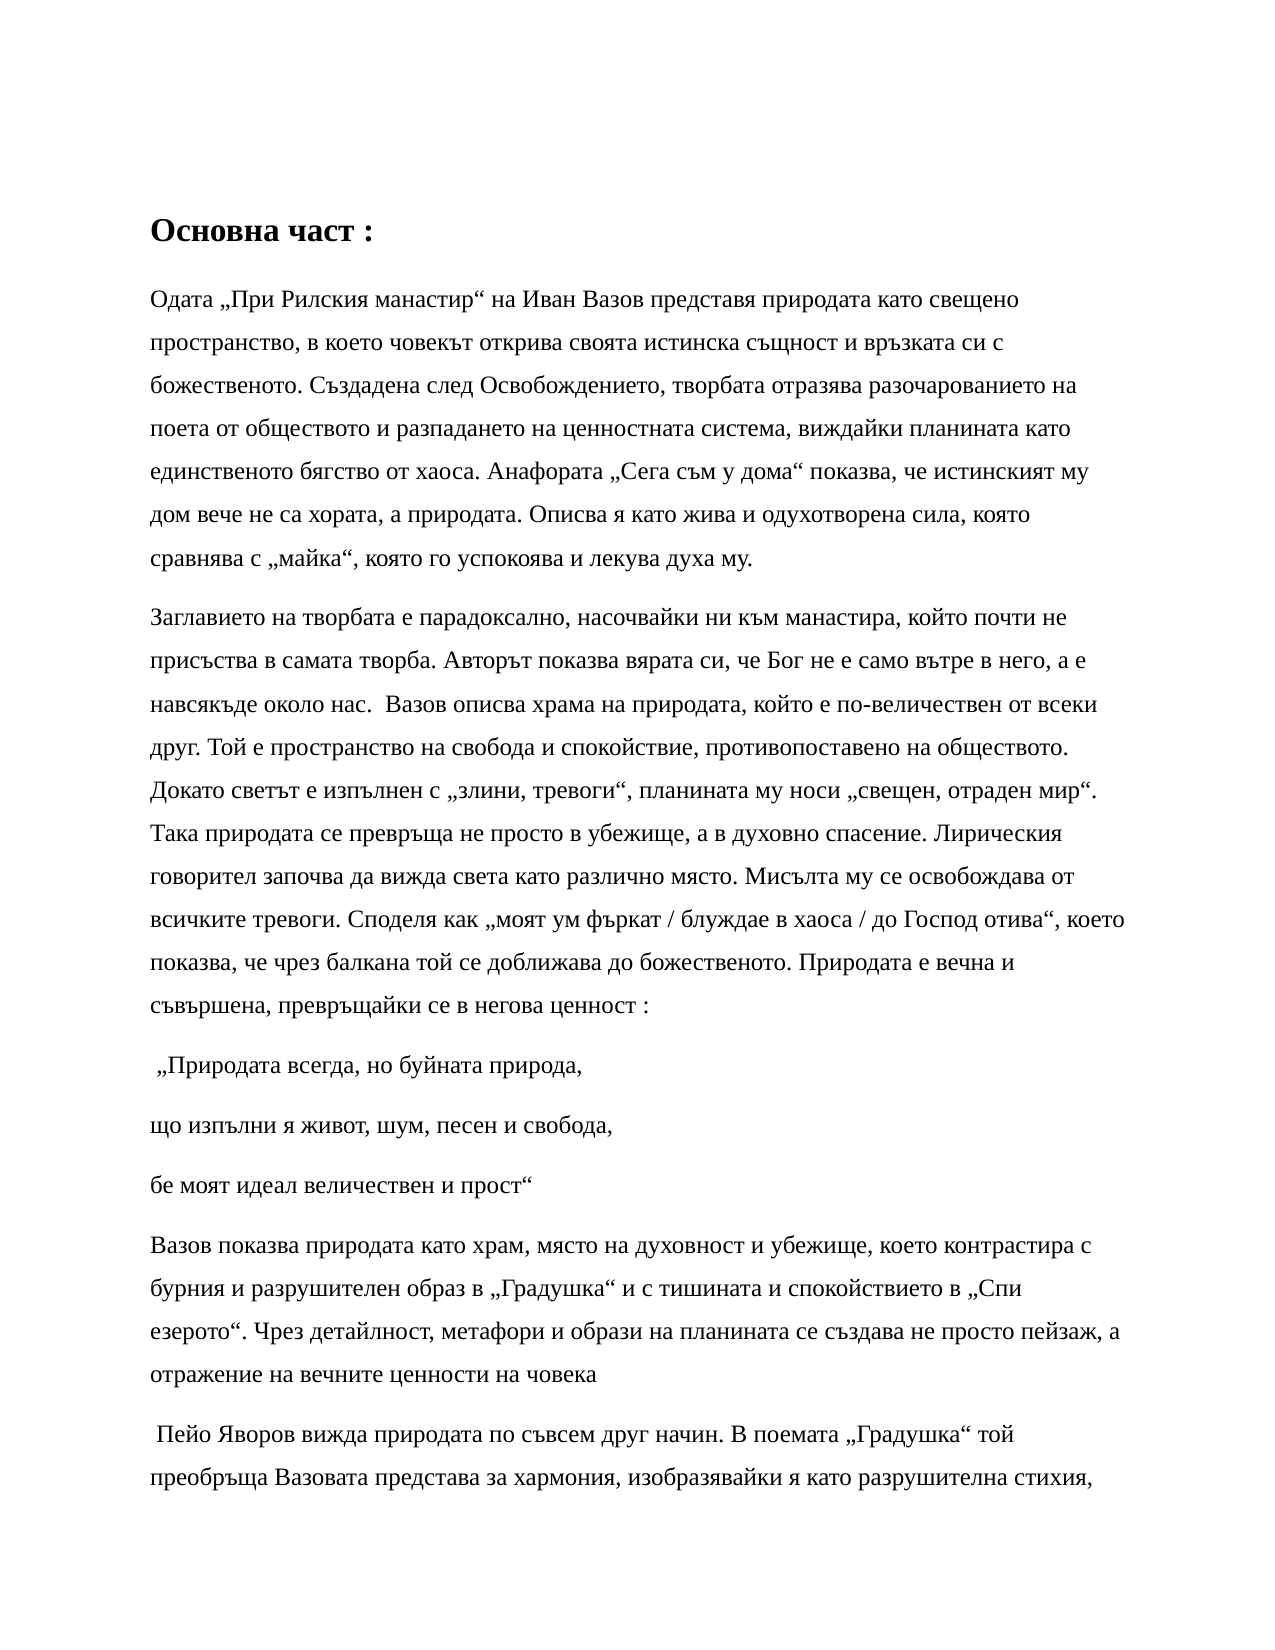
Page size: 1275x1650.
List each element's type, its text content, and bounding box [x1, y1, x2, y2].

text Одата „При Рилския манастир“ на Иван Вазов представя природата като свещено пространство, в което човекът открива своята истинска същност и връзката си с божественото. Създадена след Освобождението, творбата отразява разочарованието на поета от обществото и разпадането на ценностната система, виждайки планината като единственото бягство от хаоса. Анафората „Сега съм у дома“ показва, че истинският му дом вече не са хората, а природата. Описва я като жива и одухотворена сила, която сравнява с „майка“, която го успокоява и лекува духа му. [150, 284, 1125, 571]
text Заглавието на творбата е парадоксално, насочвайки ни към манастира, който почти не присъства в самата творба. Авторът показва вярата си, че Бог не е само вътре в него, а е навсякъде около нас. Вазов описва храма на природата, който е по-величествен от всеки друг. Той е пространство на свобода и спокойствие, противопоставено на обществото. Докато светът е изпълнен с „злини, тревоги“, планината му носи „свещен, отраден мир“. Така природата се превръща не просто в убежище, а в духовно спасение. Лирическия говорител започва да вижда света като различно място. Мисълта му се освобождава от всичките тревоги. Споделя как „моят ум фъркат / блуждае в хаоса / до Господ отива“, което показва, че чрез балкана той се доближава до божественото. Природата е вечна и съвършена, превръщайки се в негова ценност : [150, 602, 1125, 1019]
text що изпълни я живот, шум, песен и свобода, [150, 1110, 1125, 1139]
text Пейо Яворов вижда природата по съвсем друг начин. В поемата „Градушка“ той преобръща Вазовата представа за хармония, изобразявайки я като разрушителна стихия, [150, 1419, 1125, 1491]
text Вазов показва природата като храм, място на духовност и убежище, което контрастира с бурния и разрушителен образ в „Градушка“ и с тишината и спокойствието в „Спи езерото“. Чрез детайлност, метафори и образи на планината се създава не просто пейзаж, а отражение на вечните ценности на човека [150, 1230, 1125, 1388]
text бе моят идеал величествен и прост“ [150, 1170, 1125, 1199]
text Основна част : [150, 210, 1125, 248]
text „Природата всегда, но буйната природа, [150, 1050, 1125, 1079]
